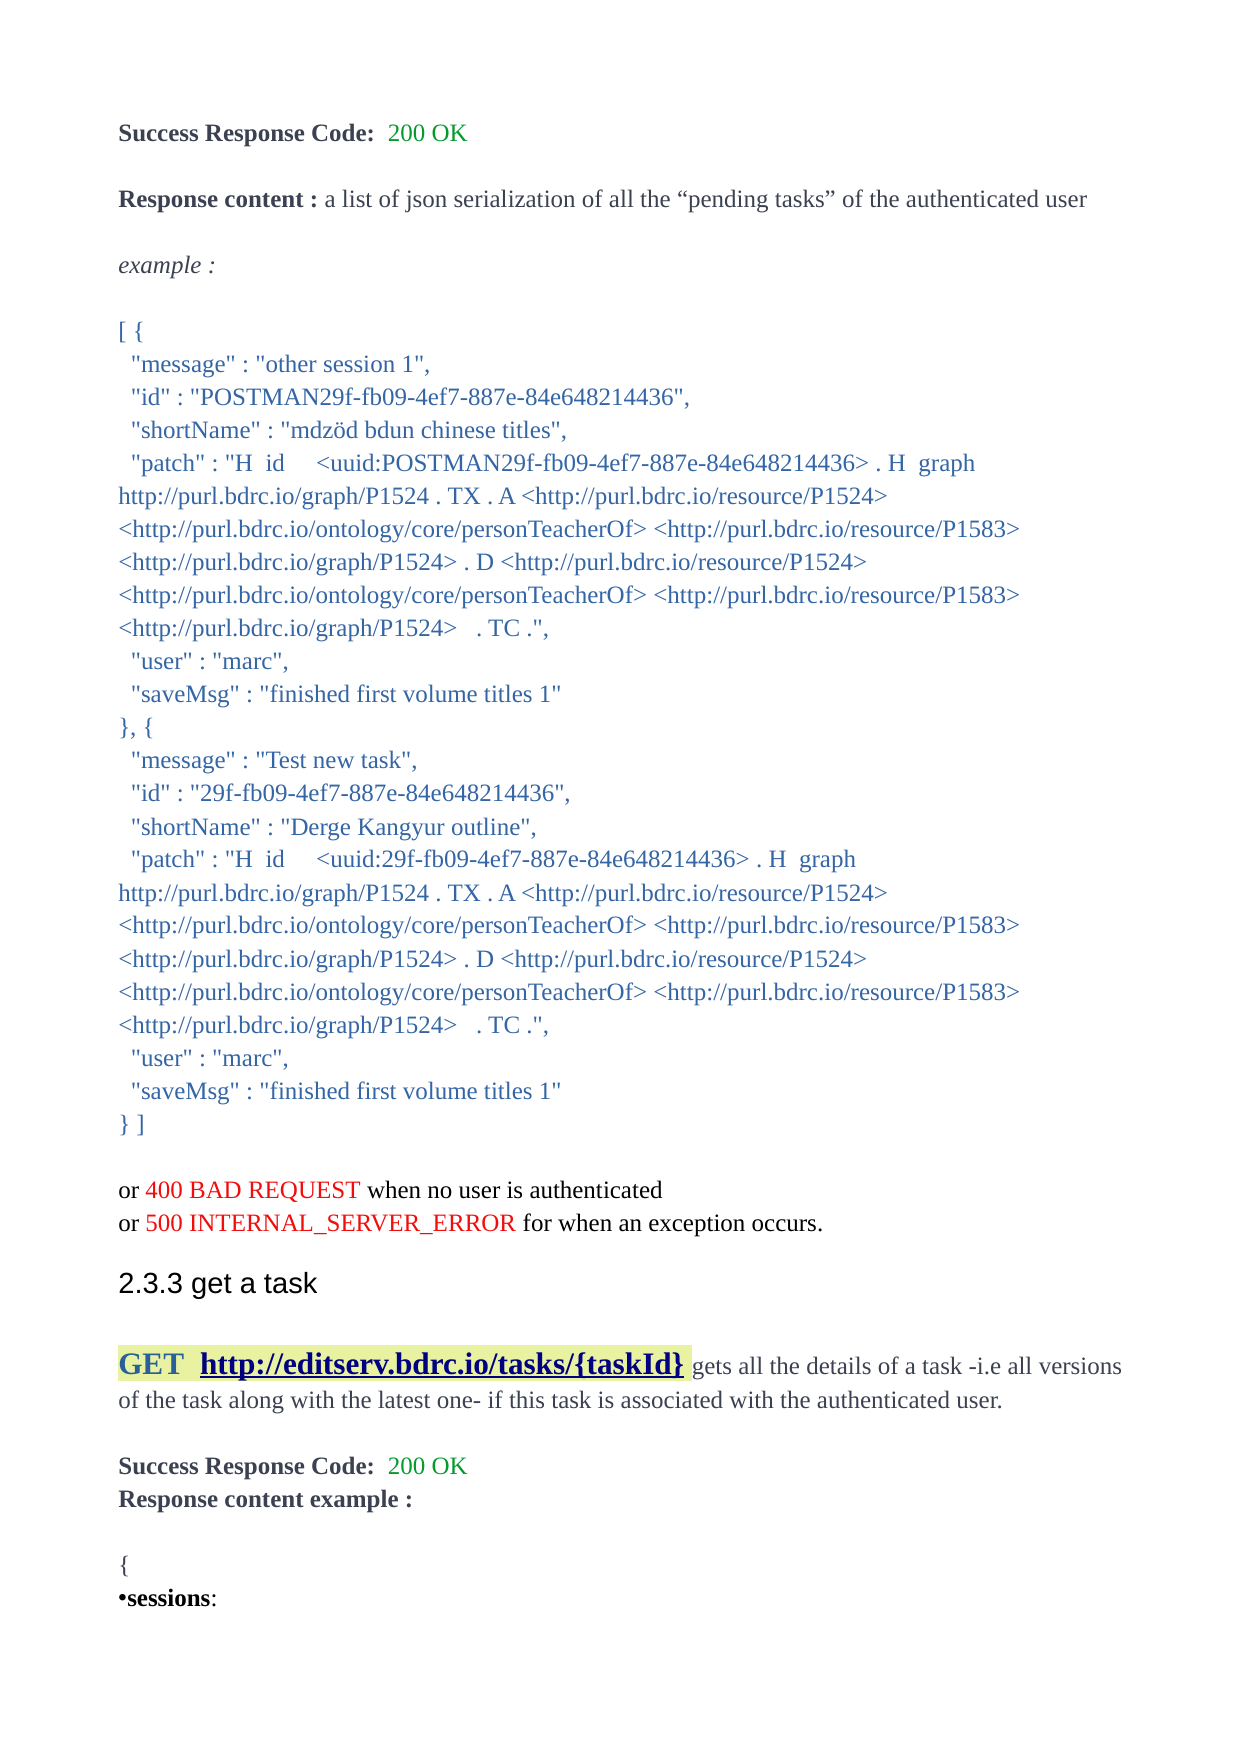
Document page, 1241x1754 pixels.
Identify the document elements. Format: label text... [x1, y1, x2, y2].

text "saveMsg" : "finished first volume titles 1" [118, 1076, 1122, 1104]
text or 400 BAD REQUEST when no user is authenticated [118, 1175, 1122, 1203]
text "user" : "marc", [118, 1043, 1122, 1071]
text "patch" : "H id <uuid:29f-fb09-4ef7-887e-84e648214436> . H graph http://purl.bdrc.io/graph/P1524 . TX . A <http://purl.bdrc.io/resource/P1524> <http://purl.bdrc.io/ontology/core/personTeacherOf> <http://purl.bdrc.io/resource/P1583> <http://purl.bdrc.io/graph/P1524> . D <http://purl.bdrc.io/resource/P1524> <http://purl.bdrc.io/ontology/core/personTeacherOf> <http://purl.bdrc.io/resource/P1583> <http://purl.bdrc.io/graph/P1524> . TC .", [118, 844, 1122, 1038]
text { [118, 1550, 1122, 1579]
text "message" : "other session 1", [118, 349, 1122, 378]
text "shortName" : "mdzöd bdun chinese titles", [118, 415, 1122, 444]
text Success Response Code: 200 OK [118, 118, 1122, 147]
text "message" : "Test new task", [118, 746, 1122, 774]
text }, { [118, 712, 1122, 741]
list sessions: [118, 1583, 1122, 1612]
text "user" : "marc", [118, 646, 1122, 675]
text "saveMsg" : "finished first volume titles 1" [118, 679, 1122, 708]
text "id" : "29f-fb09-4ef7-887e-84e648214436", [118, 778, 1122, 807]
text "id" : "POSTMAN29f-fb09-4ef7-887e-84e648214436", [118, 382, 1122, 411]
text "patch" : "H id <uuid:POSTMAN29f-fb09-4ef7-887e-84e648214436> . H graph http://purl.bdrc.io/graph/P1524 . TX . A <http://purl.bdrc.io/resource/P1524> <http://purl.bdrc.io/ontology/core/personTeacherOf> <http://purl.bdrc.io/resource/P1583> <http://purl.bdrc.io/graph/P1524> . D <http://purl.bdrc.io/resource/P1524> <http://purl.bdrc.io/ontology/core/personTeacherOf> <http://purl.bdrc.io/resource/P1583> <http://purl.bdrc.io/graph/P1524> . TC .", [118, 448, 1122, 642]
text Response content : a list of json serialization of all the “pending tasks” of the authenticated user [118, 184, 1122, 213]
text Success Response Code: 200 OK [118, 1451, 1122, 1480]
text Response content example : [118, 1484, 1122, 1513]
text "shortName" : "Derge Kangyur outline", [118, 812, 1122, 840]
text } ] [118, 1109, 1122, 1137]
text GET http://editserv.bdrc.io/tasks/{taskId} gets all the details of a task -i.e all versions of the task along with the latest one- if this task is associated with the authenticated user. [118, 1345, 1122, 1414]
text example : [118, 250, 1122, 279]
subtitle 2.3.3 get a task [118, 1266, 1122, 1299]
text [ { [118, 316, 1122, 345]
text or 500 INTERNAL_SERVER_ERROR for when an exception occurs. [118, 1208, 1122, 1237]
